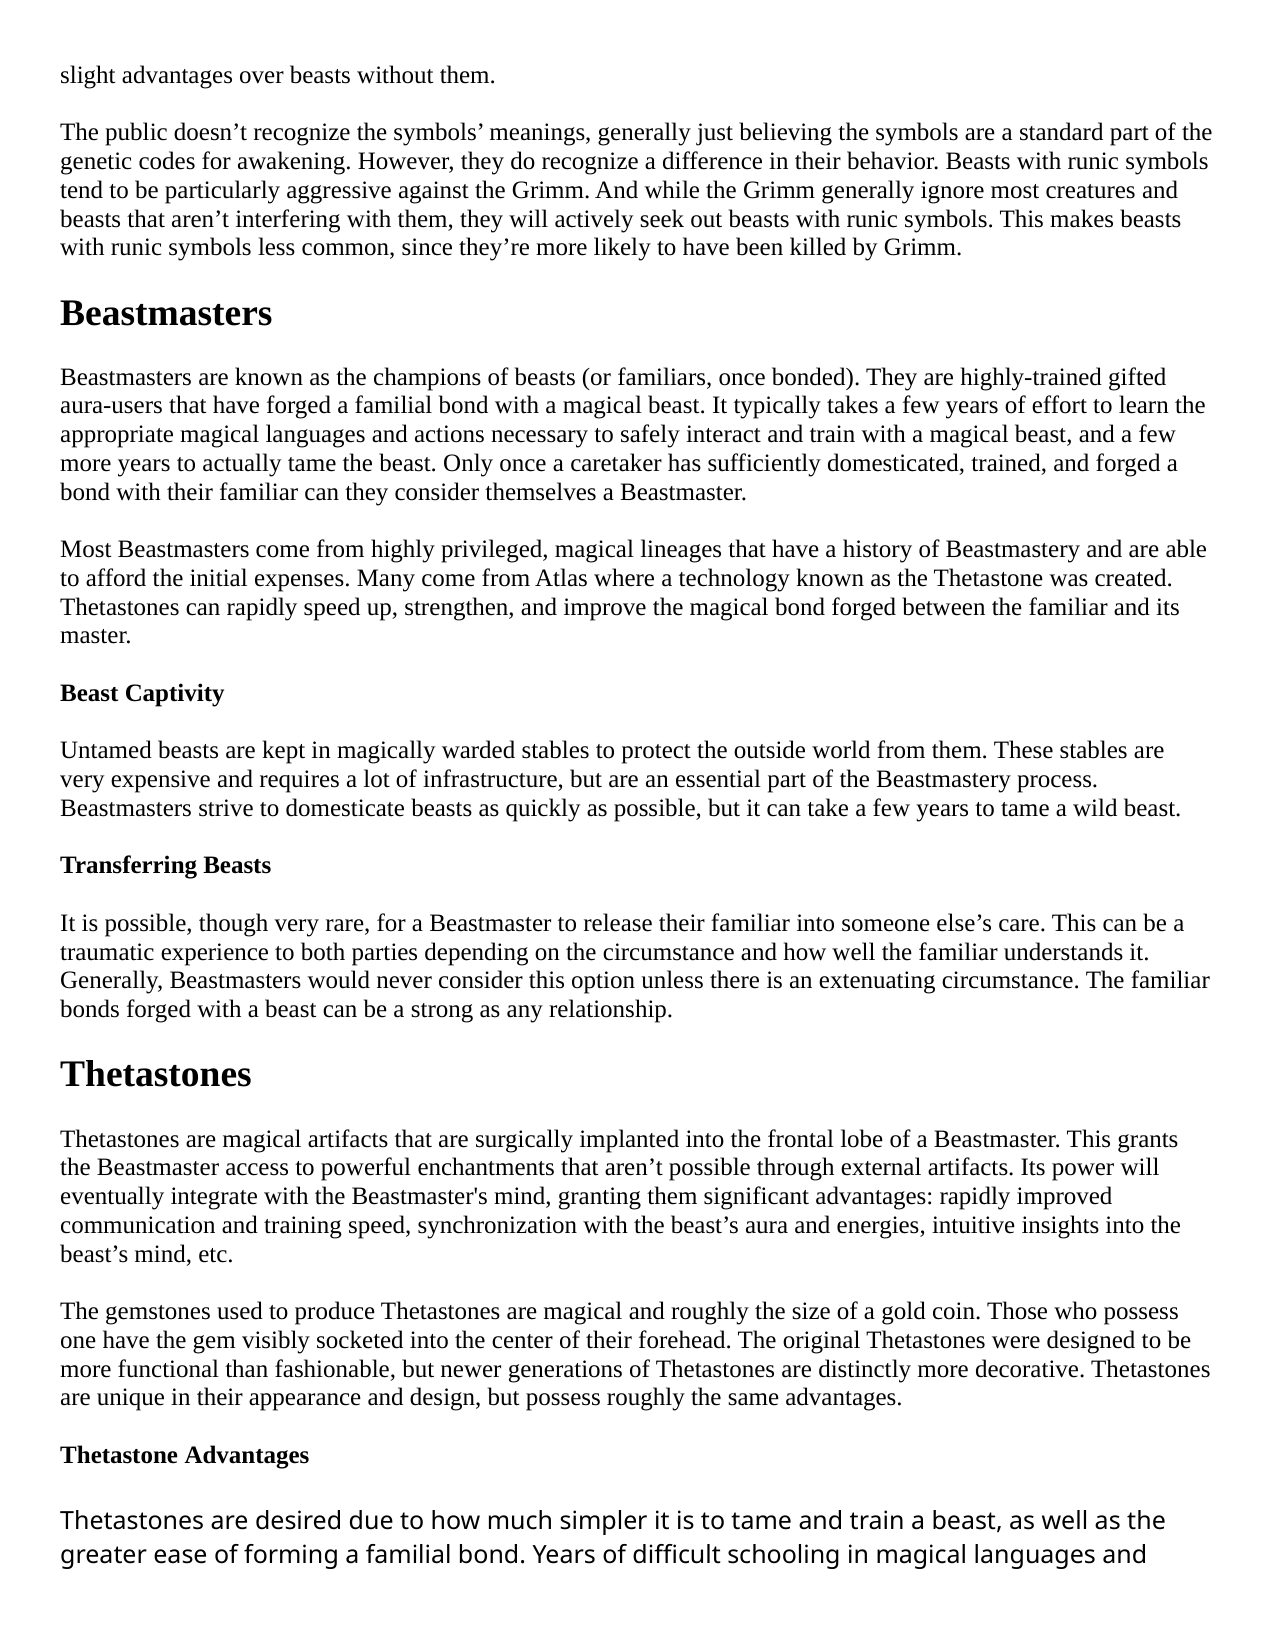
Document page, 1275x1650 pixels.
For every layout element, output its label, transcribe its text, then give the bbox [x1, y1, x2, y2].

text Most Beastmasters come from highly privileged, magical lineages that have a history of Beastmastery and are able to afford the initial expenses. Many come from Atlas where a technology known as the Thetastone was created. Thetastones can rapidly speed up, strengthen, and improve the magical bond forged between the familiar and its master. [60, 534, 1215, 649]
text Thetastones are magical artifacts that are surgically implanted into the frontal lobe of a Beastmaster. This grants the Beastmaster access to powerful enchantments that aren’t possible through external artifacts. Its power will eventually integrate with the Beastmaster's mind, granting them significant advantages: rapidly improved communication and training speed, synchronization with the beast’s aura and energies, intuitive insights into the beast’s mind, etc. [60, 1124, 1215, 1267]
text The gemstones used to produce Thetastones are magical and roughly the size of a gold coin. Those who possess one have the gem visibly socketed into the center of their forehead. The original Thetastones were designed to be more functional than fashionable, but newer generations of Thetastones are distinctly more decorative. Thetastones are unique in their appearance and design, but possess roughly the same advantages. [60, 1296, 1215, 1411]
text Untamed beasts are kept in magically warded stables to protect the outside world from them. These stables are very expensive and requires a lot of infrastructure, but are an essential part of the Beastmastery process. Beastmasters strive to domesticate beasts as quickly as possible, but it can take a few years to tame a wild beast. [60, 736, 1215, 822]
text Beastmasters are known as the champions of beasts (or familiars, once bonded). They are highly-trained gifted aura-users that have forged a familial bond with a magical beast. It typically takes a few years of effort to learn the appropriate magical languages and actions necessary to safely interact and train with a magical beast, and a few more years to actually tame the beast. Only once a caretaker has sufficiently domesticated, trained, and forged a bond with their familiar can they consider themselves a Beastmaster. [60, 362, 1215, 506]
subtitle Beast Captivity [60, 678, 1215, 707]
subtitle Thetastone Advantages [60, 1440, 1215, 1469]
text The public doesn’t recognize the symbols’ meanings, generally just believing the symbols are a standard part of the genetic codes for awakening. However, they do recognize a difference in their behavior. Beasts with runic symbols tend to be particularly aggressive against the Grimm. And while the Grimm generally ignore most creatures and beasts that aren’t interfering with them, they will actively seek out beasts with runic symbols. This makes beasts with runic symbols less common, since they’re more likely to have been killed by Grimm. [60, 117, 1215, 261]
text Thetastones are desired due to how much simpler it is to tame and train a beast, as well as the greater ease of forming a familial bond. Years of difficult schooling in magical languages and [60, 1503, 1215, 1571]
subtitle Thetastones [60, 1052, 1215, 1095]
subtitle Beastmasters [60, 290, 1215, 333]
subtitle Transferring Beasts [60, 851, 1215, 879]
text slight advantages over beasts without them. [60, 60, 1215, 89]
text It is possible, though very rare, for a Beastmaster to release their familiar into someone else’s care. This can be a traumatic experience to both parties depending on the circumstance and how well the familiar understands it. Generally, Beastmasters would never consider this option unless there is an extenuating circumstance. The familiar bonds forged with a beast can be a strong as any relationship. [60, 908, 1215, 1023]
